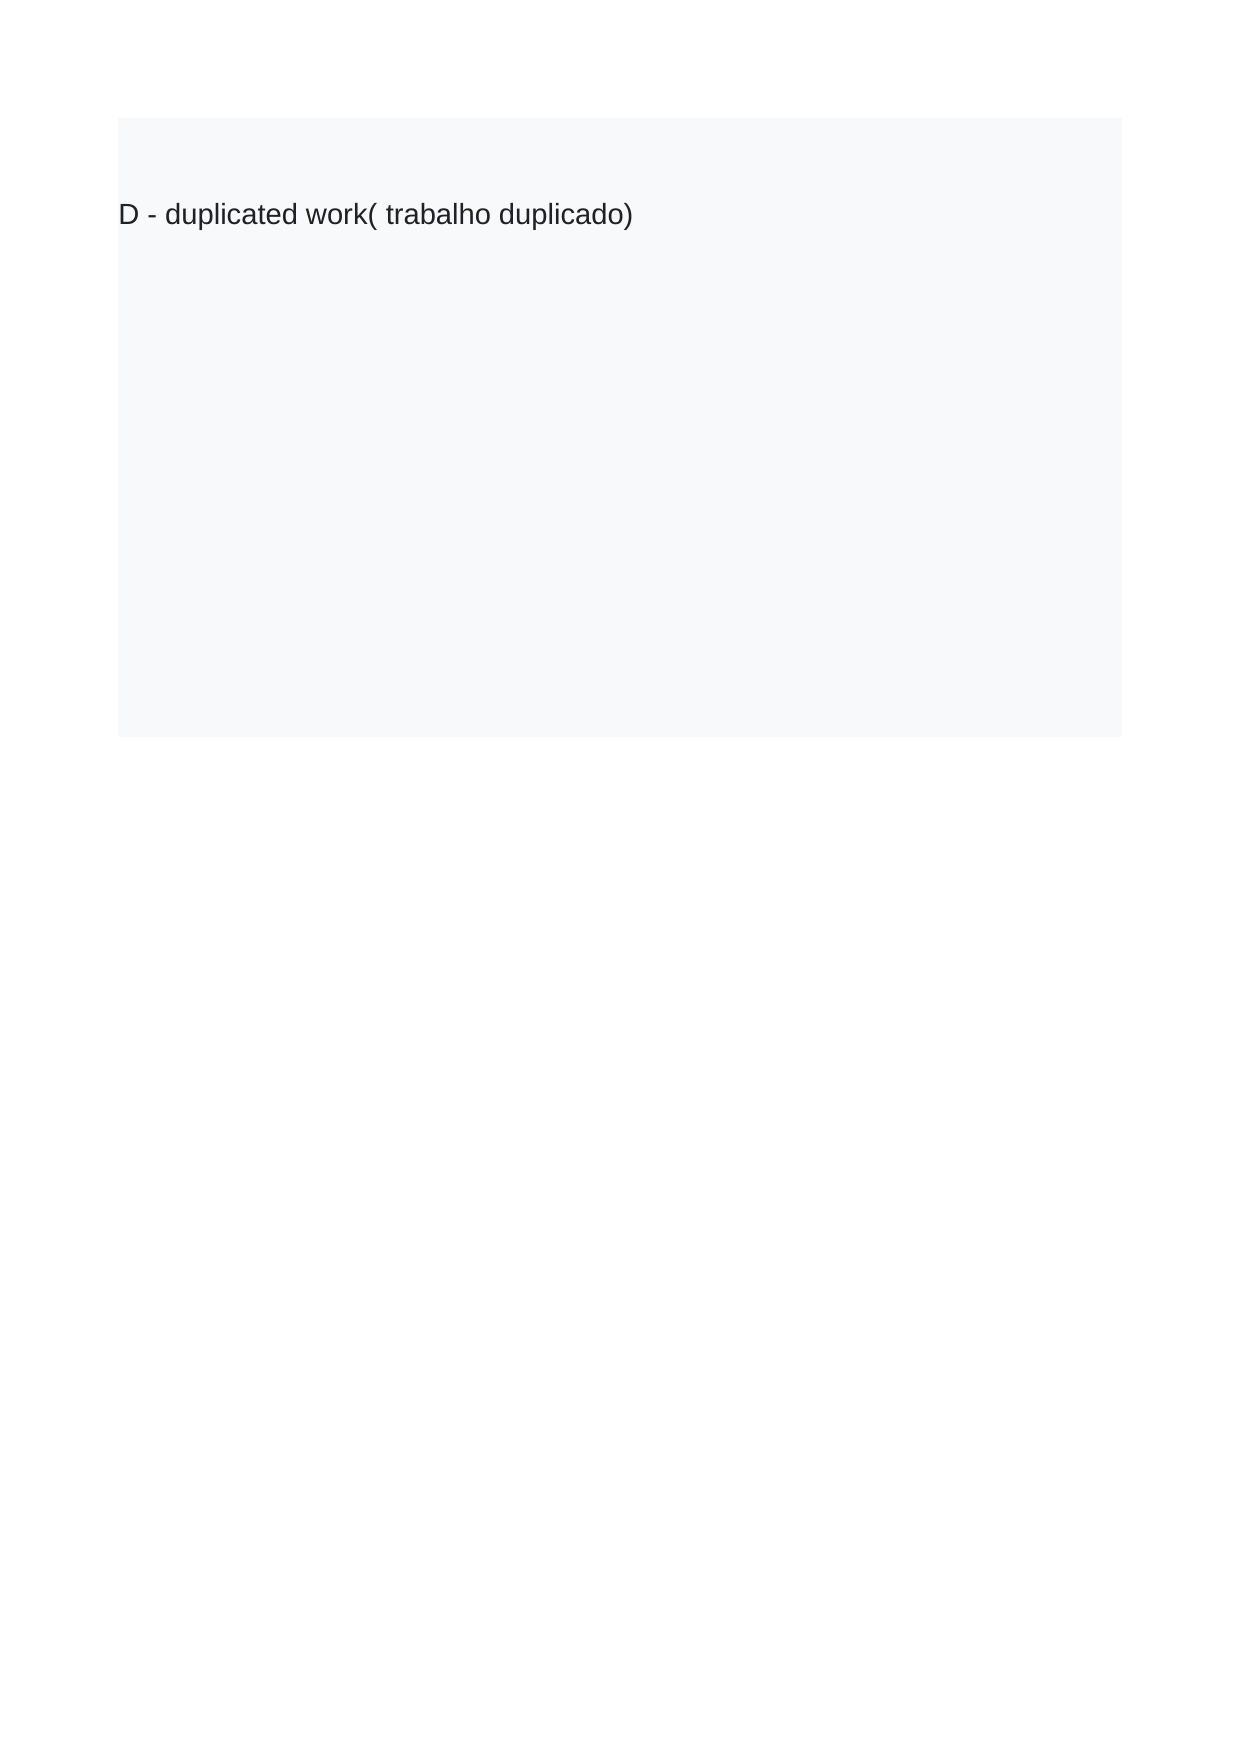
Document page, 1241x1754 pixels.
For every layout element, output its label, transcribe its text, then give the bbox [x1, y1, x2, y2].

text D - duplicated work( trabalho duplicado) [118, 174, 1122, 231]
